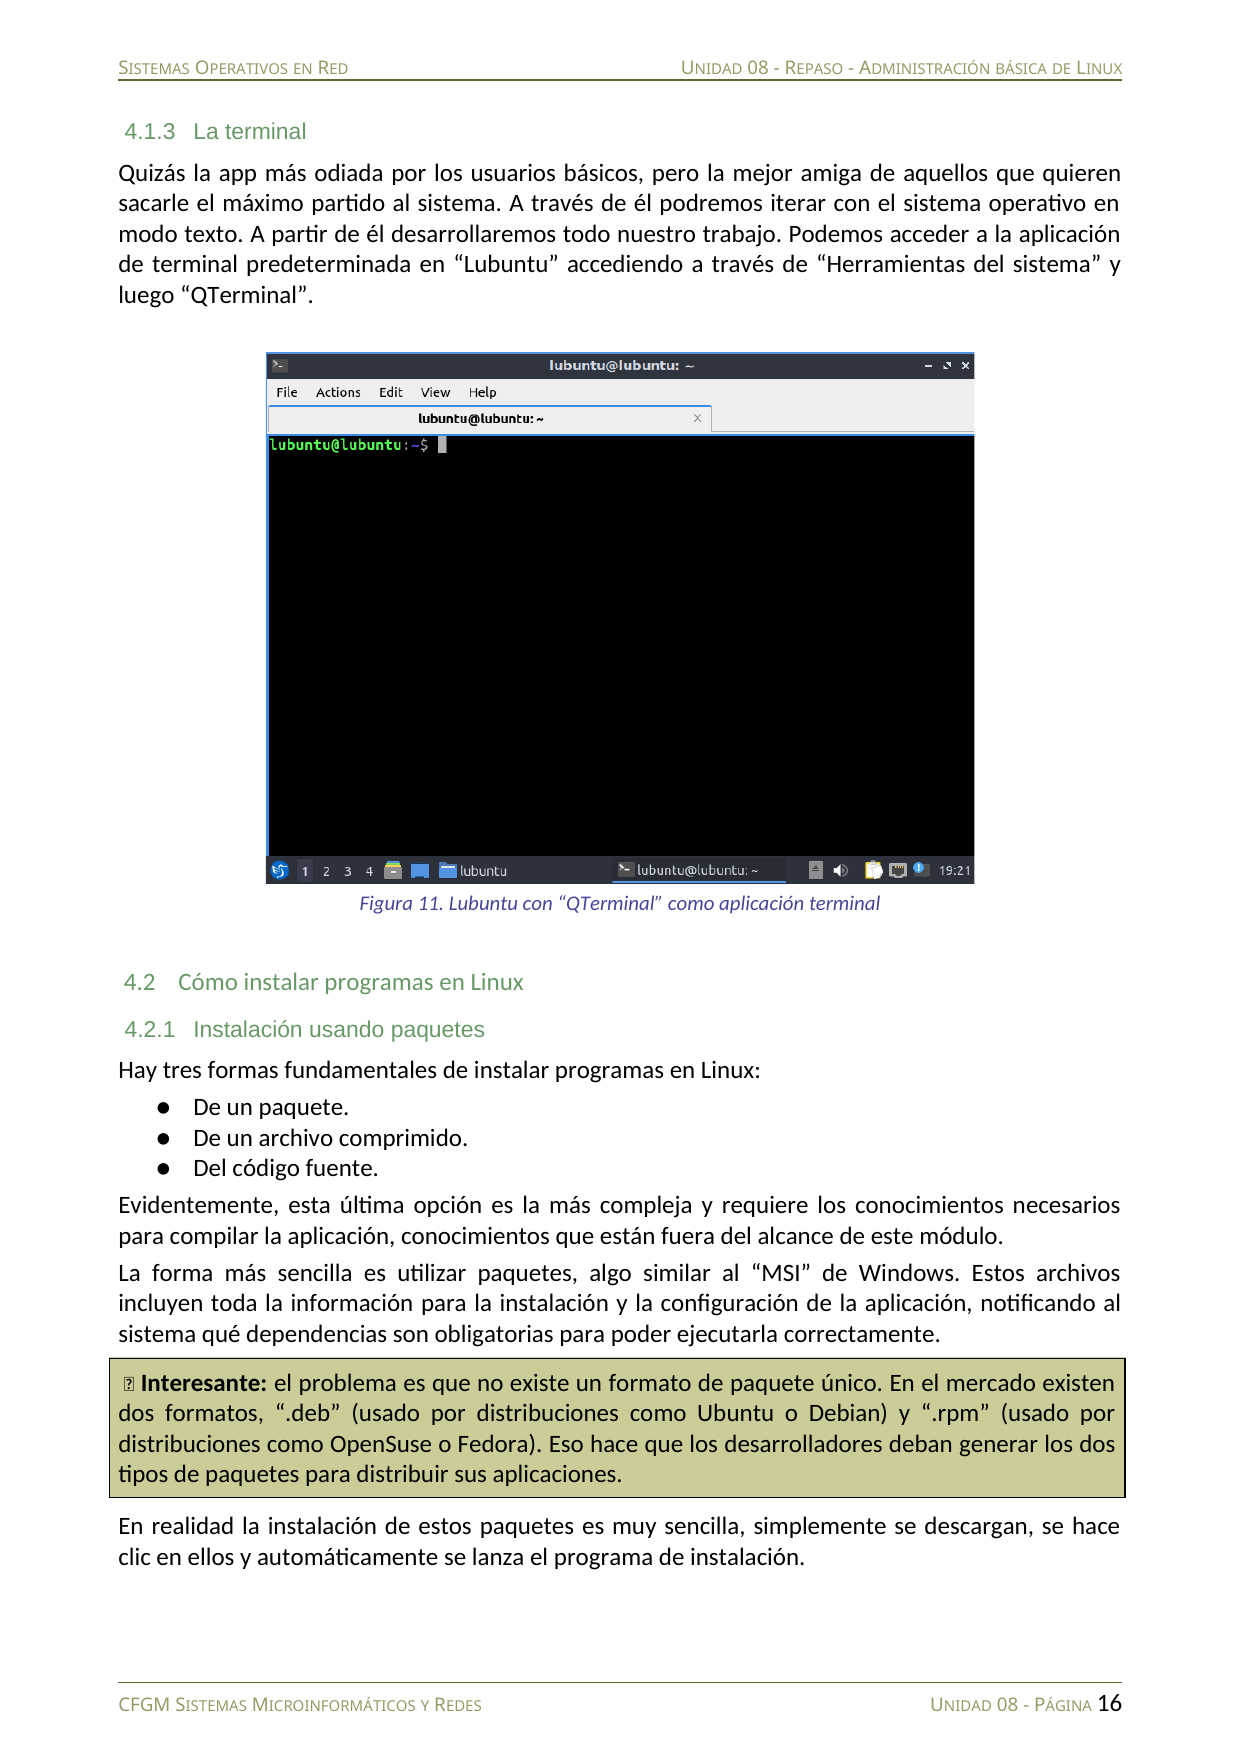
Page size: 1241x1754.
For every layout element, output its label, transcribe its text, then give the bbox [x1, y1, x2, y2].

text Hay tres formas fundamentales de instalar programas en Linux: [118, 1054, 1122, 1085]
subtitle Instalación usando paquetes [118, 1016, 1122, 1042]
list De un paquete. [156, 1092, 1122, 1122]
text Figura 11. Lubuntu con “QTerminal” como aplicación terminal [118, 890, 1122, 916]
list De un archivo comprimido. [156, 1122, 1122, 1153]
text Evidentemente, esta última opción es la más compleja y requiere los conocimientos necesarios para compilar la aplicación, conocimientos que están fuera del alcance de este módulo. [118, 1189, 1122, 1251]
text Quizás la app más odiada por los usuarios básicos, pero la mejor amiga de aquellos que quieren sacarle el máximo partido al sistema. A través de él podremos iterar con el sistema operativo en modo texto. A partir de él desarrollaremos todo nuestro trabajo. Podemos acceder a la aplicación de terminal predeterminada en “Lubuntu” accediendo a través de “Herramientas del sistema” y luego “QTerminal”. [118, 157, 1122, 309]
picture [265, 352, 975, 884]
subtitle La terminal [118, 118, 1122, 144]
subtitle Cómo instalar programas en Linux [118, 966, 1122, 997]
list Del código fuente. [156, 1153, 1122, 1183]
text 💬 Interesante: el problema es que no existe un formato de paquete único. En el mercado existen dos formatos, “.deb” (usado por distribuciones como Ubuntu o Debian) y “.rpm” (usado por distribuciones como OpenSuse o Fedora). Eso hace que los desarrolladores deban generar los dos tipos de paquetes para distribuir sus aplicaciones. [110, 1359, 1124, 1497]
text La forma más sencilla es utilizar paquetes, algo similar al “MSI” de Windows. Estos archivos incluyen toda la información para la instalación y la configuración de la aplicación, notificando al sistema qué dependencias son obligatorias para poder ejecutarla correctamente. [118, 1257, 1122, 1349]
text En realidad la instalación de estos paquetes es muy sencilla, simplemente se descargan, se hace clic en ellos y automáticamente se lanza el programa de instalación. [118, 1510, 1122, 1571]
